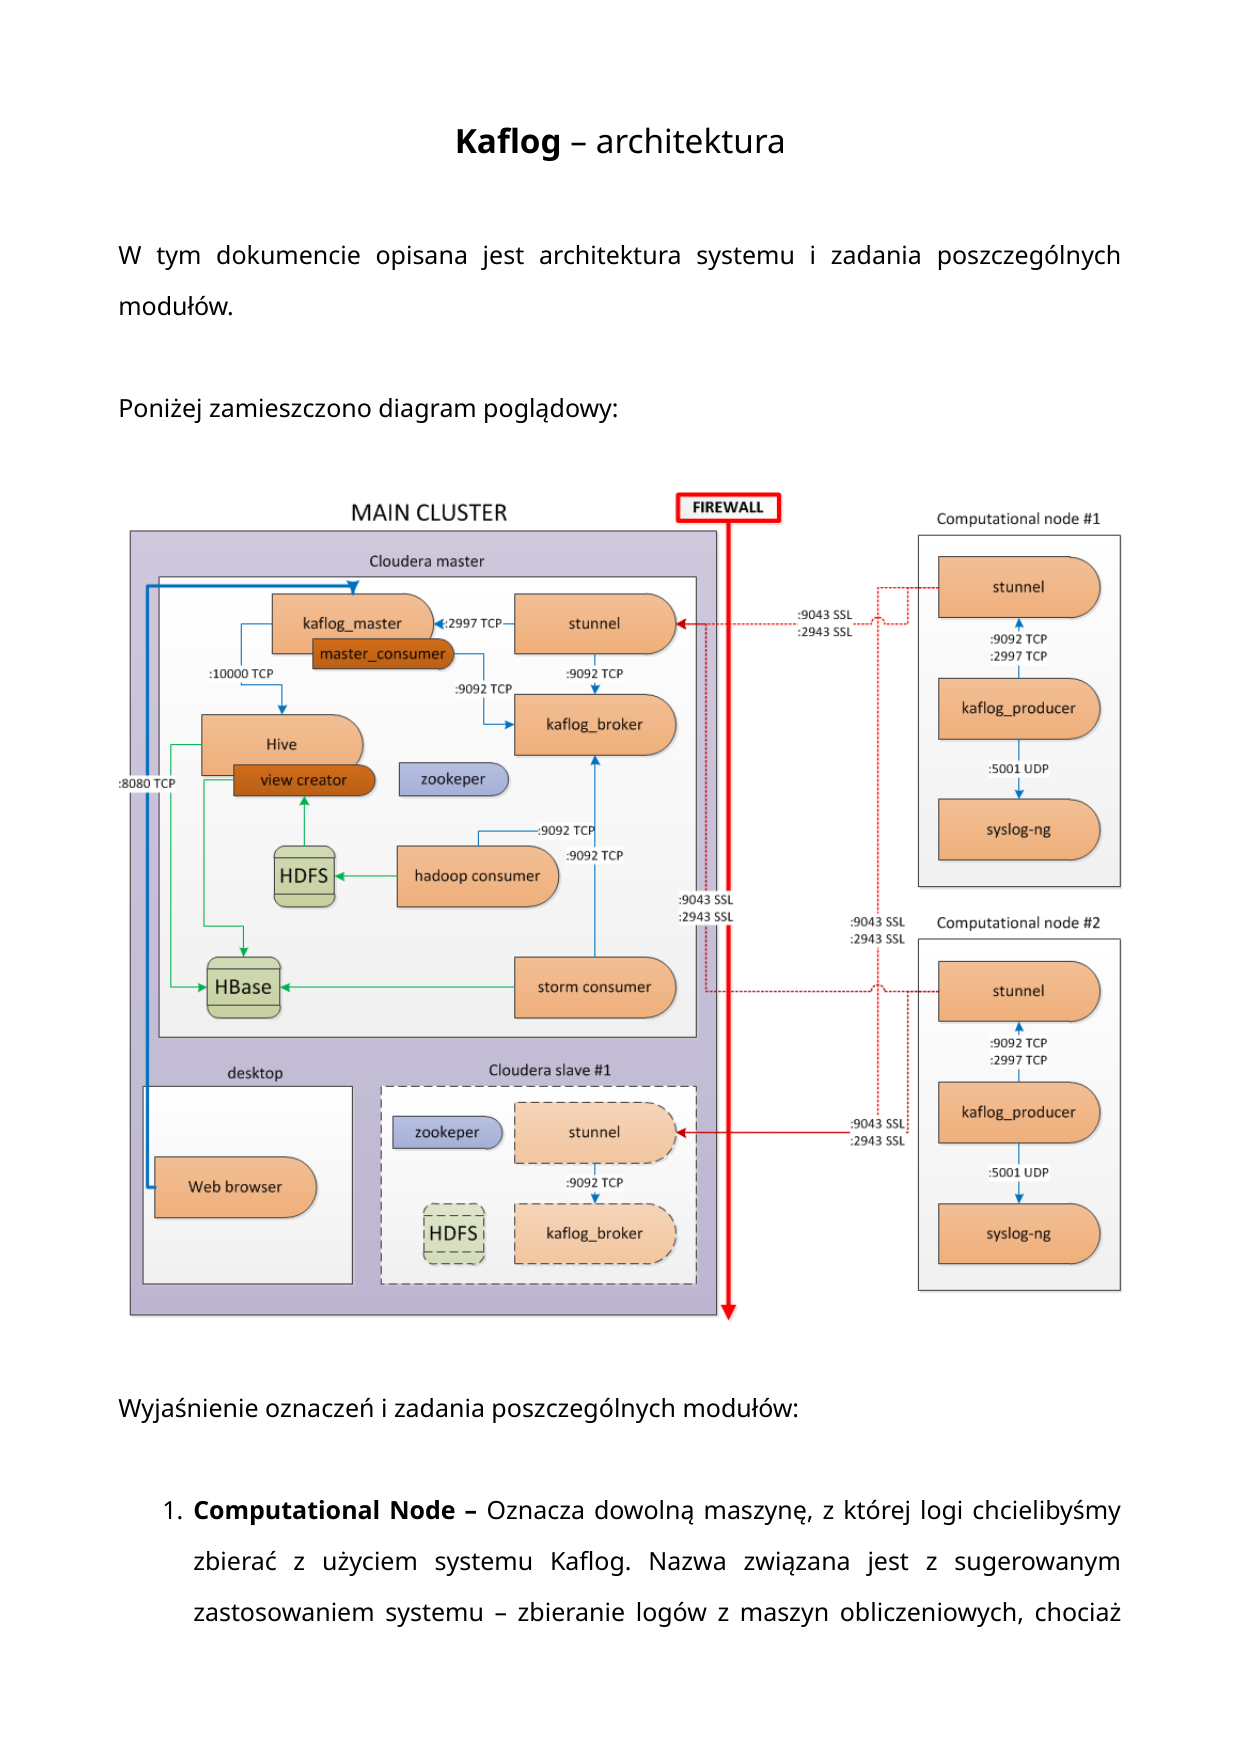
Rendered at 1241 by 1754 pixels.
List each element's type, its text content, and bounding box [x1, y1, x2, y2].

text Wyjaśnienie oznaczeń i zadania poszczególnych modułów: [118, 1391, 1122, 1424]
list Computational Node – Oznacza dowolną maszynę, z której logi chcielibyśmy zbierać z użyciem systemu Kaflog. Nazwa związana jest z sugerowanym zastosowaniem systemu – zbieranie logów z maszyn obliczeniowych, chociaż [156, 1493, 1122, 1629]
text Kaflog – architektura [118, 118, 1122, 163]
text Poniżej zamieszczono diagram poglądowy: [118, 390, 1122, 424]
text W tym dokumencie opisana jest architektura systemu i zadania poszczególnych modułów. [118, 237, 1122, 322]
picture [118, 492, 1123, 1323]
